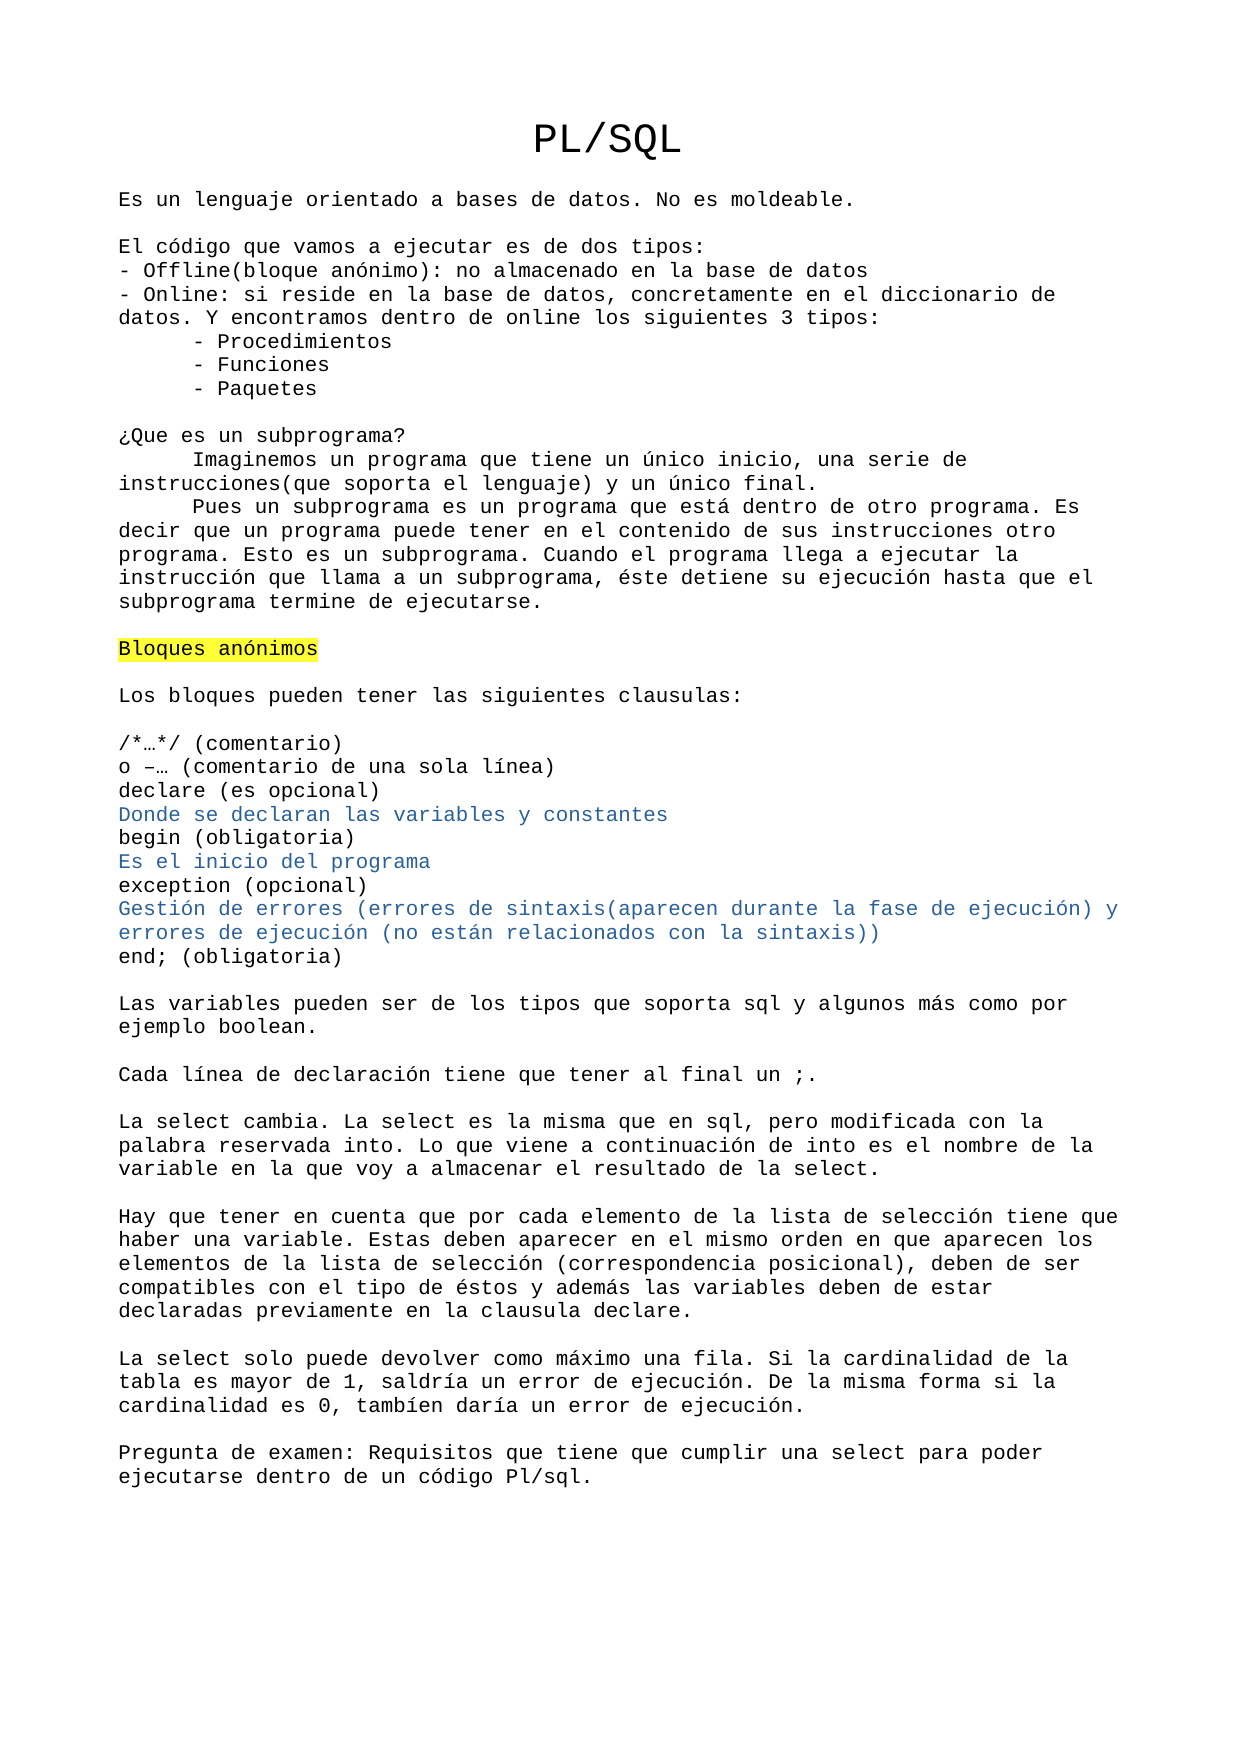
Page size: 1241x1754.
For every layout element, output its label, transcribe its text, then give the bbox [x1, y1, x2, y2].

text end; (obligatoria) [118, 946, 1122, 969]
text exception (opcional) [118, 875, 1122, 898]
text La select solo puede devolver como máximo una fila. Si la cardinalidad de la tabla es mayor de 1, saldría un error de ejecución. De la misma forma si la cardinalidad es 0, tambíen daría un error de ejecución. [118, 1348, 1122, 1418]
text Las variables pueden ser de los tipos que soporta sql y algunos más como por ejemplo boolean. [118, 993, 1122, 1040]
text - Online: si reside en la base de datos, concretamente en el diccionario de datos. Y encontramos dentro de online los siguientes 3 tipos: [118, 283, 1122, 331]
text Pues un subprograma es un programa que está dentro de otro programa. Es decir que un programa puede tener en el contenido de sus instrucciones otro programa. Esto es un subprograma. Cuando el programa llega a ejecutar la instrucción que llama a un subprograma, éste detiene su ejecución hasta que el subprograma termine de ejecutarse. [118, 496, 1122, 614]
text - Offline(bloque anónimo): no almacenado en la base de datos [118, 260, 1122, 283]
text Cada línea de declaración tiene que tener al final un ;. [118, 1064, 1122, 1087]
text Donde se declaran las variables y constantes [118, 804, 1122, 827]
text /*…*/ (comentario) [118, 733, 1122, 756]
text Es un lenguaje orientado a bases de datos. No es moldeable. [118, 189, 1122, 213]
text La select cambia. La select es la misma que en sql, pero modificada con la palabra reservada into. Lo que viene a continuación de into es el nombre de la variable en la que voy a almacenar el resultado de la select. [118, 1111, 1122, 1182]
text - Procedimientos [118, 331, 1122, 354]
text Imaginemos un programa que tiene un único inicio, una serie de instrucciones(que soporta el lenguaje) y un único final. [118, 449, 1122, 496]
text Pregunta de examen: Requisitos que tiene que cumplir una select para poder ejecutarse dentro de un código Pl/sql. [118, 1442, 1122, 1489]
text El código que vamos a ejecutar es de dos tipos: [118, 236, 1122, 260]
text - Funciones [118, 354, 1122, 378]
text ¿Que es un subprograma? [118, 425, 1122, 449]
text Bloques anónimos [118, 638, 1122, 662]
text PL/SQL [118, 118, 1122, 165]
text declare (es opcional) [118, 780, 1122, 804]
text Es el inicio del programa [118, 851, 1122, 875]
text Hay que tener en cuenta que por cada elemento de la lista de selección tiene que haber una variable. Estas deben aparecer en el mismo orden en que aparecen los elementos de la lista de selección (correspondencia posicional), deben de ser compatibles con el tipo de éstos y además las variables deben de estar declaradas previamente en la clausula declare. [118, 1206, 1122, 1324]
text begin (obligatoria) [118, 827, 1122, 851]
text o –… (comentario de una sola línea) [118, 756, 1122, 780]
text Gestión de errores (errores de sintaxis(aparecen durante la fase de ejecución) y errores de ejecución (no están relacionados con la sintaxis)) [118, 898, 1122, 946]
text - Paquetes [118, 378, 1122, 402]
text Los bloques pueden tener las siguientes clausulas: [118, 686, 1122, 709]
